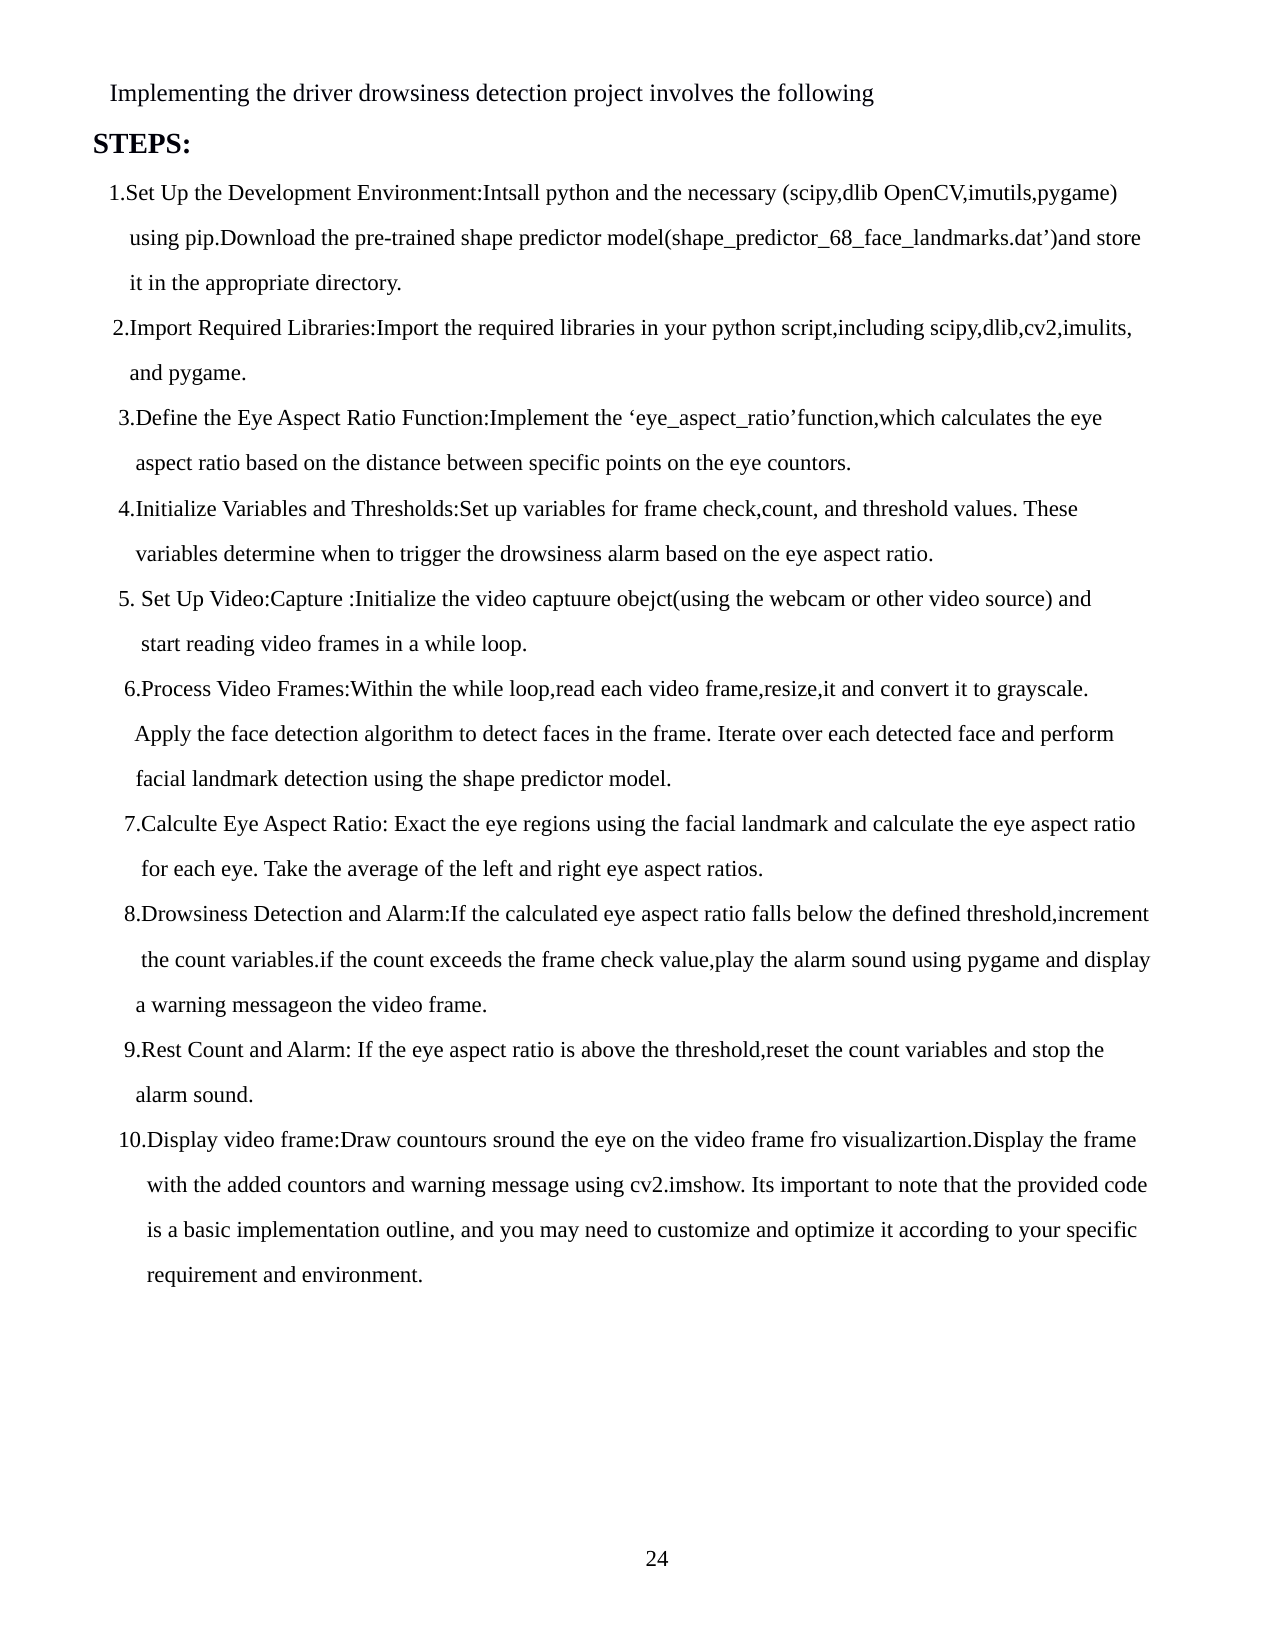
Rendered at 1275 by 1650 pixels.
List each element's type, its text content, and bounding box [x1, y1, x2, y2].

text start reading video frames in a while loop. [78, 630, 1197, 656]
text is a basic implementation outline, and you may need to customize and optimize it according to your specific [78, 1216, 1197, 1243]
text 3.Define the Eye Aspect Ratio Function:Implement the ‘eye_aspect_ratio’function,which calculates the eye [78, 404, 1197, 431]
text 9.Rest Count and Alarm: If the eye aspect ratio is above the threshold,reset the count variables and stop the [78, 1036, 1197, 1062]
text with the added countors and warning message using cv2.imshow. Its important to note that the provided code [78, 1171, 1197, 1197]
text 7.Calculte Eye Aspect Ratio: Exact the eye regions using the facial landmark and calculate the eye aspect ratio [78, 810, 1197, 837]
text a warning messageon the video frame. [78, 991, 1197, 1017]
text Apply the face detection algorithm to detect faces in the frame. Iterate over each detected face and perform [78, 720, 1197, 746]
text 10.Display video frame:Draw countours sround the eye on the video frame fro visualizartion.Display the frame [78, 1126, 1197, 1152]
text facial landmark detection using the shape predictor model. [78, 765, 1197, 792]
text using pip.Download the pre-trained shape predictor model(shape_predictor_68_face_landmarks.dat’)and store [78, 224, 1197, 250]
text 6.Process Video Frames:Within the while loop,read each video frame,resize,it and convert it to grayscale. [78, 675, 1197, 701]
text for each eye. Take the average of the left and right eye aspect ratios. [78, 855, 1197, 882]
text Implementing the driver drowsiness detection project involves the following [78, 78, 1197, 107]
text variables determine when to trigger the drowsiness alarm based on the eye aspect ratio. [78, 540, 1197, 566]
text 4.Initialize Variables and Thresholds:Set up variables for frame check,count, and threshold values. These [78, 494, 1197, 521]
text STEPS: [78, 126, 1197, 159]
text aspect ratio based on the distance between specific points on the eye countors. [78, 449, 1197, 476]
text it in the appropriate directory. [78, 269, 1197, 295]
text 5. Set Up Video:Capture :Initialize the video captuure obejct(using the webcam or other video source) and [78, 585, 1197, 611]
text alarm sound. [78, 1081, 1197, 1107]
text 2.Import Required Libraries:Import the required libraries in your python script,including scipy,dlib,cv2,imulits, [78, 314, 1197, 341]
text requirement and environment. [78, 1261, 1197, 1288]
text 1.Set Up the Development Environment:Intsall python and the necessary (scipy,dlib OpenCV,imutils,pygame) [78, 179, 1197, 205]
text 8.Drowsiness Detection and Alarm:If the calculated eye aspect ratio falls below the defined threshold,increment [78, 901, 1197, 927]
text the count variables.if the count exceeds the frame check value,play the alarm sound using pygame and display [78, 946, 1197, 972]
text and pygame. [78, 359, 1197, 386]
